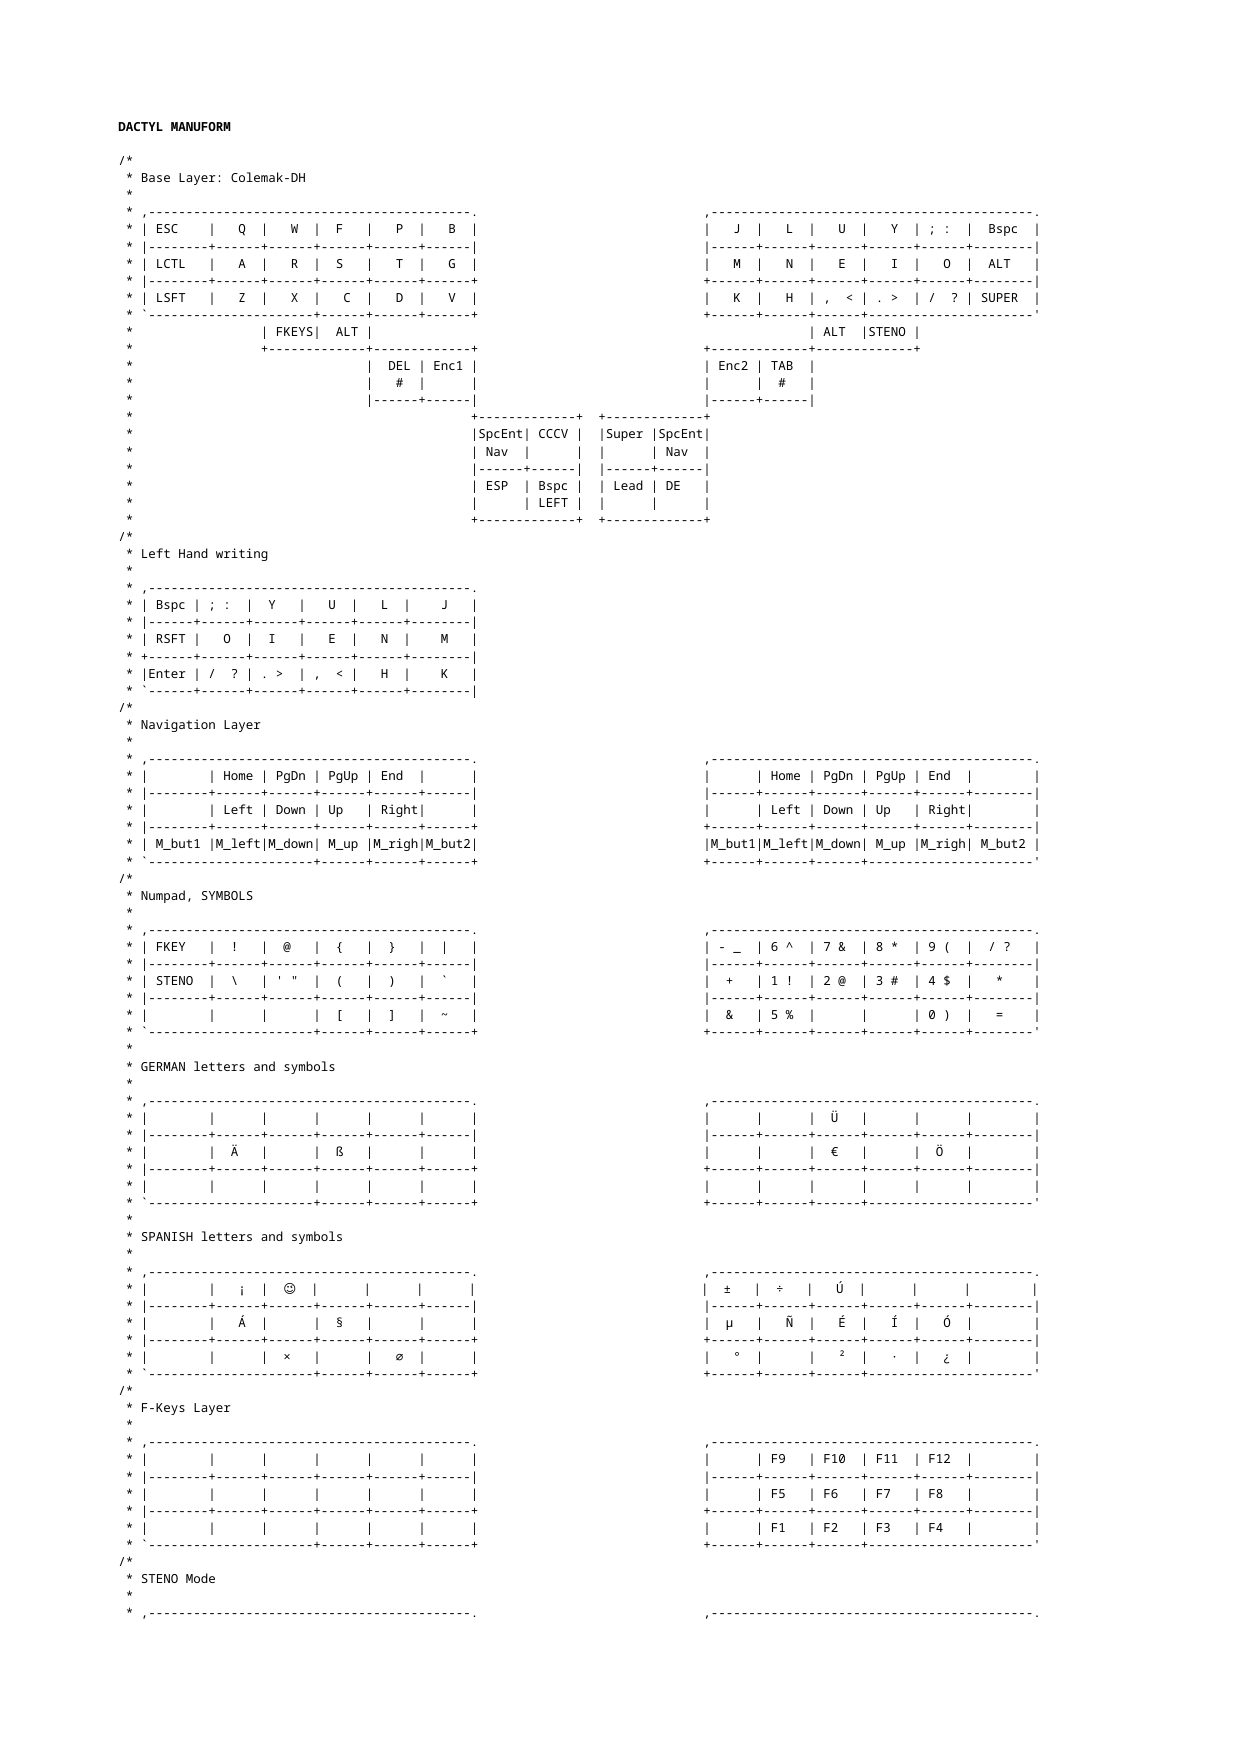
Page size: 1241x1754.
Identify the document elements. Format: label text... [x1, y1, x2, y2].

text * | | Ä | | ß | | | | | | € | | Ö | | [118, 1143, 1122, 1160]
text /* [118, 152, 1122, 169]
text * | | Á | | § | | | | µ | Ñ | É | Í | Ó | | [118, 1314, 1122, 1331]
text * | RSFT | O | I | E | N | M | [118, 631, 1122, 648]
text * |--------+------+------+------+------+------+ +------+------+------+------+------+--------| [118, 818, 1122, 836]
text * |------+------| |------+------| [118, 460, 1122, 477]
text * |--------+------+------+------+------+------| |------+------+------+------+------+--------| [118, 784, 1122, 801]
text * [118, 1211, 1122, 1228]
text * Navigation Layer [118, 716, 1122, 733]
text * `----------------------+------+------+------+ +------+------+------+----------------------' [118, 853, 1122, 870]
text * | FKEY | ! | @ | { | } | | | | - _ | 6 ^ | 7 & | 8 * | 9 ( | / ? | [118, 938, 1122, 955]
text * [118, 186, 1122, 203]
text * |--------+------+------+------+------+------| |------+------+------+------+------+--------| [118, 955, 1122, 972]
text * [118, 1041, 1122, 1058]
text /* [118, 528, 1122, 545]
text * |--------+------+------+------+------+------| |------+------+------+------+------+--------| [118, 1126, 1122, 1143]
text * [118, 1246, 1122, 1263]
text * `----------------------+------+------+------+ +------+------+------+----------------------' [118, 1194, 1122, 1211]
text * +-------------+ +-------------+ [118, 408, 1122, 426]
text * |--------+------+------+------+------+------+ +------+------+------+------+------+--------| [118, 1502, 1122, 1519]
text * STENO Mode [118, 1570, 1122, 1587]
text * | LSFT | Z | X | C | D | V | | K | H | , < | . > | / ? | SUPER | [118, 289, 1122, 306]
text * | | | × | | ⌀ | | | ° | | ² | · | ¿ | | [118, 1348, 1122, 1365]
text * |--------+------+------+------+------+------+ +------+------+------+------+------+--------| [118, 1160, 1122, 1177]
text * | | Home | PgDn | PgUp | End | | | | Home | PgDn | PgUp | End | | [118, 767, 1122, 784]
text * ,-------------------------------------------. ,-------------------------------------------. [118, 921, 1122, 938]
text * |--------+------+------+------+------+------+ +------+------+------+------+------+--------| [118, 1331, 1122, 1348]
text * ,-------------------------------------------. ,-------------------------------------------. [118, 750, 1122, 767]
text * | Bspc | ; : | Y | U | L | J | [118, 596, 1122, 613]
text * | FKEYS| ALT | | ALT |STENO | [118, 323, 1122, 340]
text * [118, 904, 1122, 921]
text * | ESP | Bspc | | Lead | DE | [118, 477, 1122, 494]
text * | | | | | | | | | | Ü | | | | [118, 1109, 1122, 1126]
text /* [118, 1553, 1122, 1570]
text * F-Keys Layer [118, 1399, 1122, 1416]
text * `----------------------+------+------+------+ +------+------+------+----------------------' [118, 1536, 1122, 1553]
text * |--------+------+------+------+------+------| |------+------+------+------+------+--------| [118, 238, 1122, 255]
text * |--------+------+------+------+------+------| |------+------+------+------+------+--------| [118, 1297, 1122, 1314]
text * | | | | | | | | | F5 | F6 | F7 | F8 | | [118, 1485, 1122, 1502]
text /* [118, 870, 1122, 887]
text * |Enter | / ? | . > | , < | H | K | [118, 665, 1122, 682]
text * `------+------+------+------+------+--------| [118, 682, 1122, 699]
text * | | Left | Down | Up | Right| | | | Left | Down | Up | Right| | [118, 801, 1122, 818]
text /* [118, 699, 1122, 716]
text * | | ¡ | 😉 | | | | | ± | ÷ | Ú | | | | [118, 1280, 1122, 1297]
text * ,-------------------------------------------. ,-------------------------------------------. [118, 1092, 1122, 1109]
text * +-------------+ +-------------+ [118, 511, 1122, 528]
text * Numpad, SYMBOLS [118, 887, 1122, 904]
text * ,-------------------------------------------. [118, 579, 1122, 596]
text * | ESC | Q | W | F | P | B | | J | L | U | Y | ; : | Bspc | [118, 221, 1122, 238]
text * `----------------------+------+------+------+ +------+------+------+----------------------' [118, 306, 1122, 323]
text * | # | | | | # | [118, 374, 1122, 391]
text * | | LEFT | | | | [118, 494, 1122, 511]
text * | DEL | Enc1 | | Enc2 | TAB | [118, 357, 1122, 374]
text * [118, 562, 1122, 579]
text * Left Hand writing [118, 545, 1122, 562]
text * |--------+------+------+------+------+------+ +------+------+------+------+------+--------| [118, 272, 1122, 289]
text * [118, 733, 1122, 750]
text * |------+------+------+------+------+--------| [118, 613, 1122, 631]
text * ,-------------------------------------------. ,-------------------------------------------. [118, 1433, 1122, 1451]
text * | | | | | | | | | F1 | F2 | F3 | F4 | | [118, 1519, 1122, 1536]
text * | Nav | | | | Nav | [118, 443, 1122, 460]
text * ,-------------------------------------------. ,-------------------------------------------. [118, 203, 1122, 221]
text * `----------------------+------+------+------+ +------+------+------+------+------+--------' [118, 1023, 1122, 1041]
text * ,-------------------------------------------. ,-------------------------------------------. [118, 1263, 1122, 1280]
text * +------+------+------+------+------+--------| [118, 648, 1122, 665]
text * |------+------| |------+------| [118, 391, 1122, 408]
text * SPANISH letters and symbols [118, 1228, 1122, 1246]
text * [118, 1416, 1122, 1433]
text * |SpcEnt| CCCV | |Super |SpcEnt| [118, 426, 1122, 443]
text * ,-------------------------------------------. ,-------------------------------------------. [118, 1604, 1122, 1621]
text * | | | | | | | | | F9 | F10 | F11 | F12 | | [118, 1451, 1122, 1468]
text * `----------------------+------+------+------+ +------+------+------+----------------------' [118, 1365, 1122, 1382]
text * | LCTL | A | R | S | T | G | | M | N | E | I | O | ALT | [118, 255, 1122, 272]
text * [118, 1587, 1122, 1604]
text DACTYL MANUFORM [118, 118, 1122, 135]
text * GERMAN letters and symbols [118, 1058, 1122, 1075]
text * Base Layer: Colemak-DH [118, 169, 1122, 186]
text * |--------+------+------+------+------+------| |------+------+------+------+------+--------| [118, 1468, 1122, 1485]
text * [118, 1075, 1122, 1092]
text * | | | | | | | | | | | | | | [118, 1177, 1122, 1194]
text * |--------+------+------+------+------+------| |------+------+------+------+------+--------| [118, 989, 1122, 1006]
text * +-------------+-------------+ +-------------+-------------+ [118, 340, 1122, 357]
text /* [118, 1382, 1122, 1399]
text * | STENO | \ | ' " | ( | ) | ` | | + | 1 ! | 2 @ | 3 # | 4 $ | * | [118, 972, 1122, 989]
text * | | | | [ | ] | ~ | | & | 5 % | | | 0 ) | = | [118, 1006, 1122, 1023]
text * | M_but1 |M_left|M_down| M_up |M_righ|M_but2| |M_but1|M_left|M_down| M_up |M_righ| M_but2 | [118, 836, 1122, 853]
